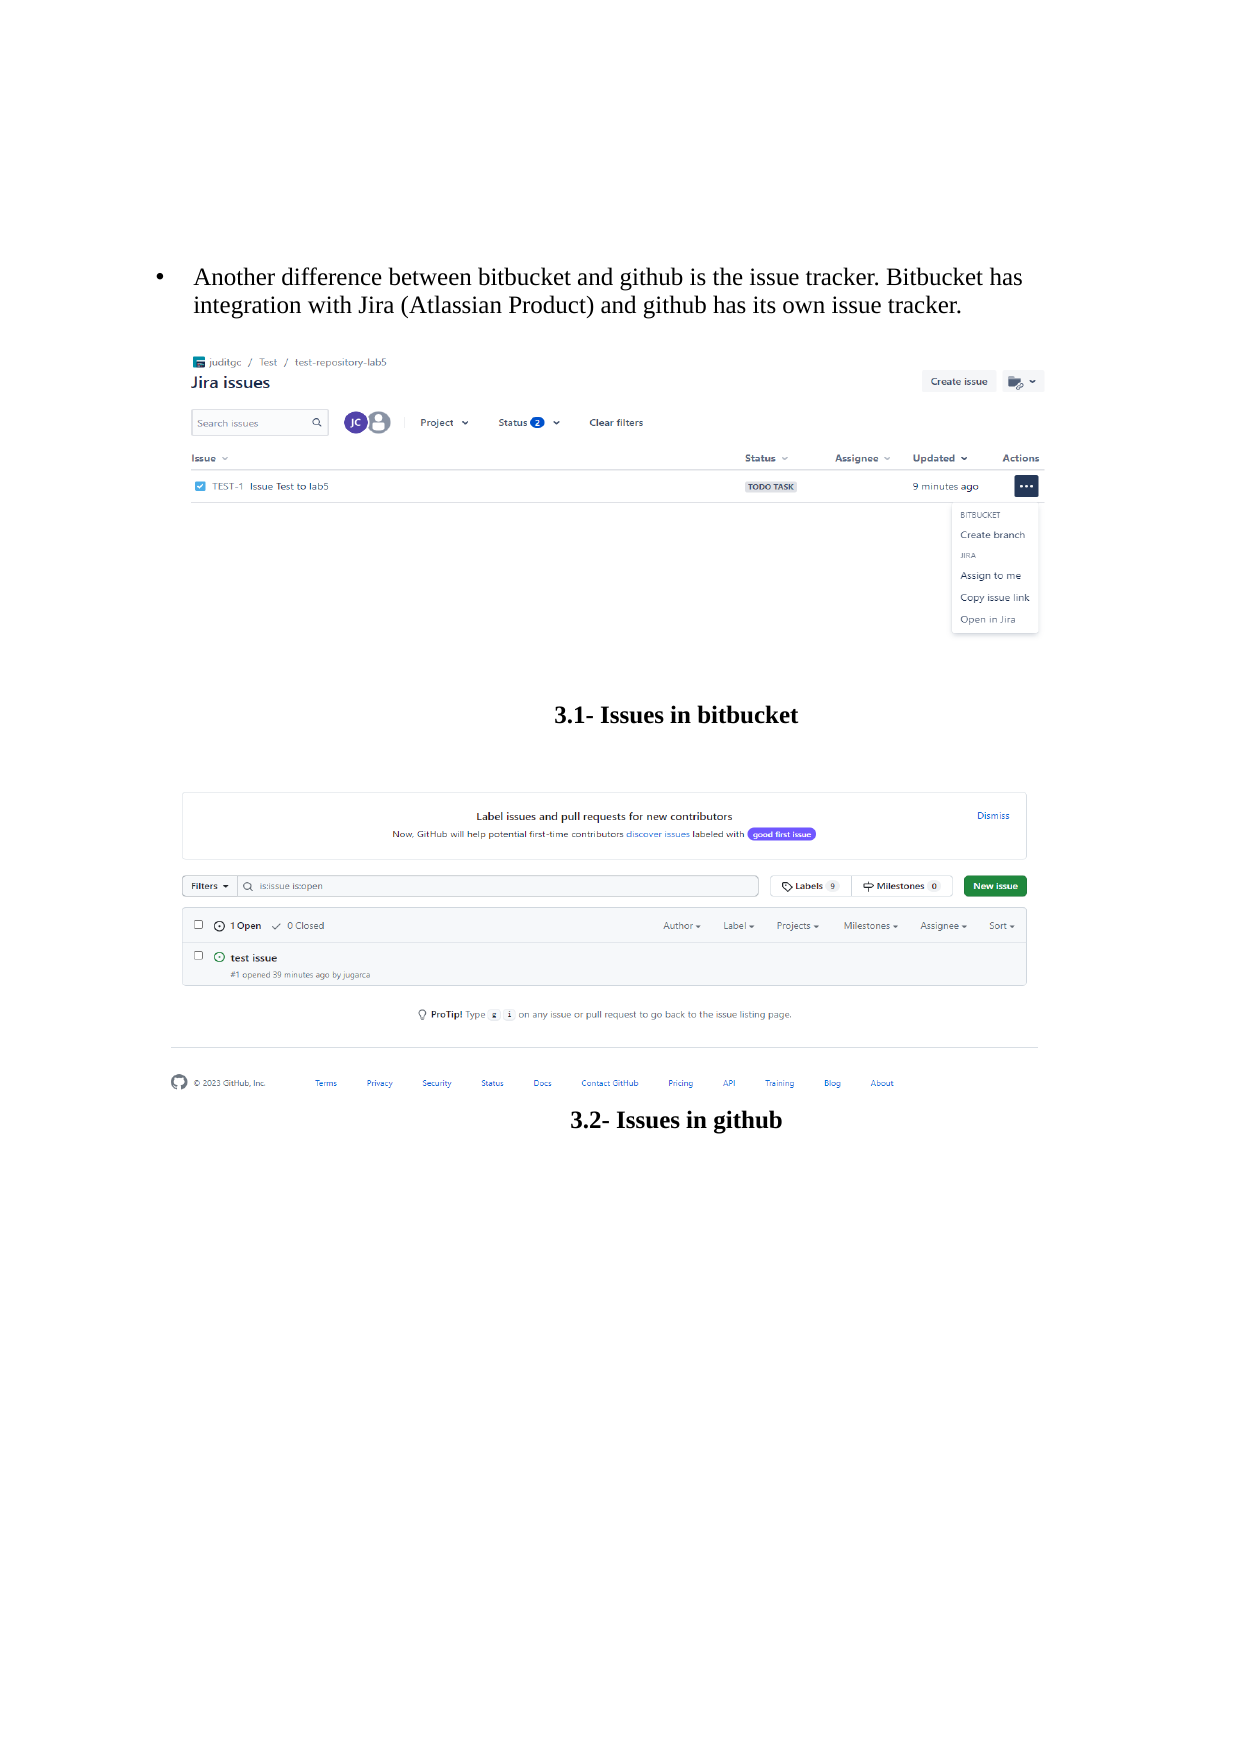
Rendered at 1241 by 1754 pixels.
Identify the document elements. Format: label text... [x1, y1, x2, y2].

list Another difference between bitbucket and github is the issue tracker. Bitbucket has integration with Jira (Atlassian Product) and github has its own issue tracker. [156, 262, 1122, 319]
list 3.1- Issues in bitbucket [193, 700, 1122, 728]
list 3.2- Issues in github [193, 786, 1122, 1134]
picture [167, 786, 1073, 1106]
picture [176, 348, 1065, 671]
